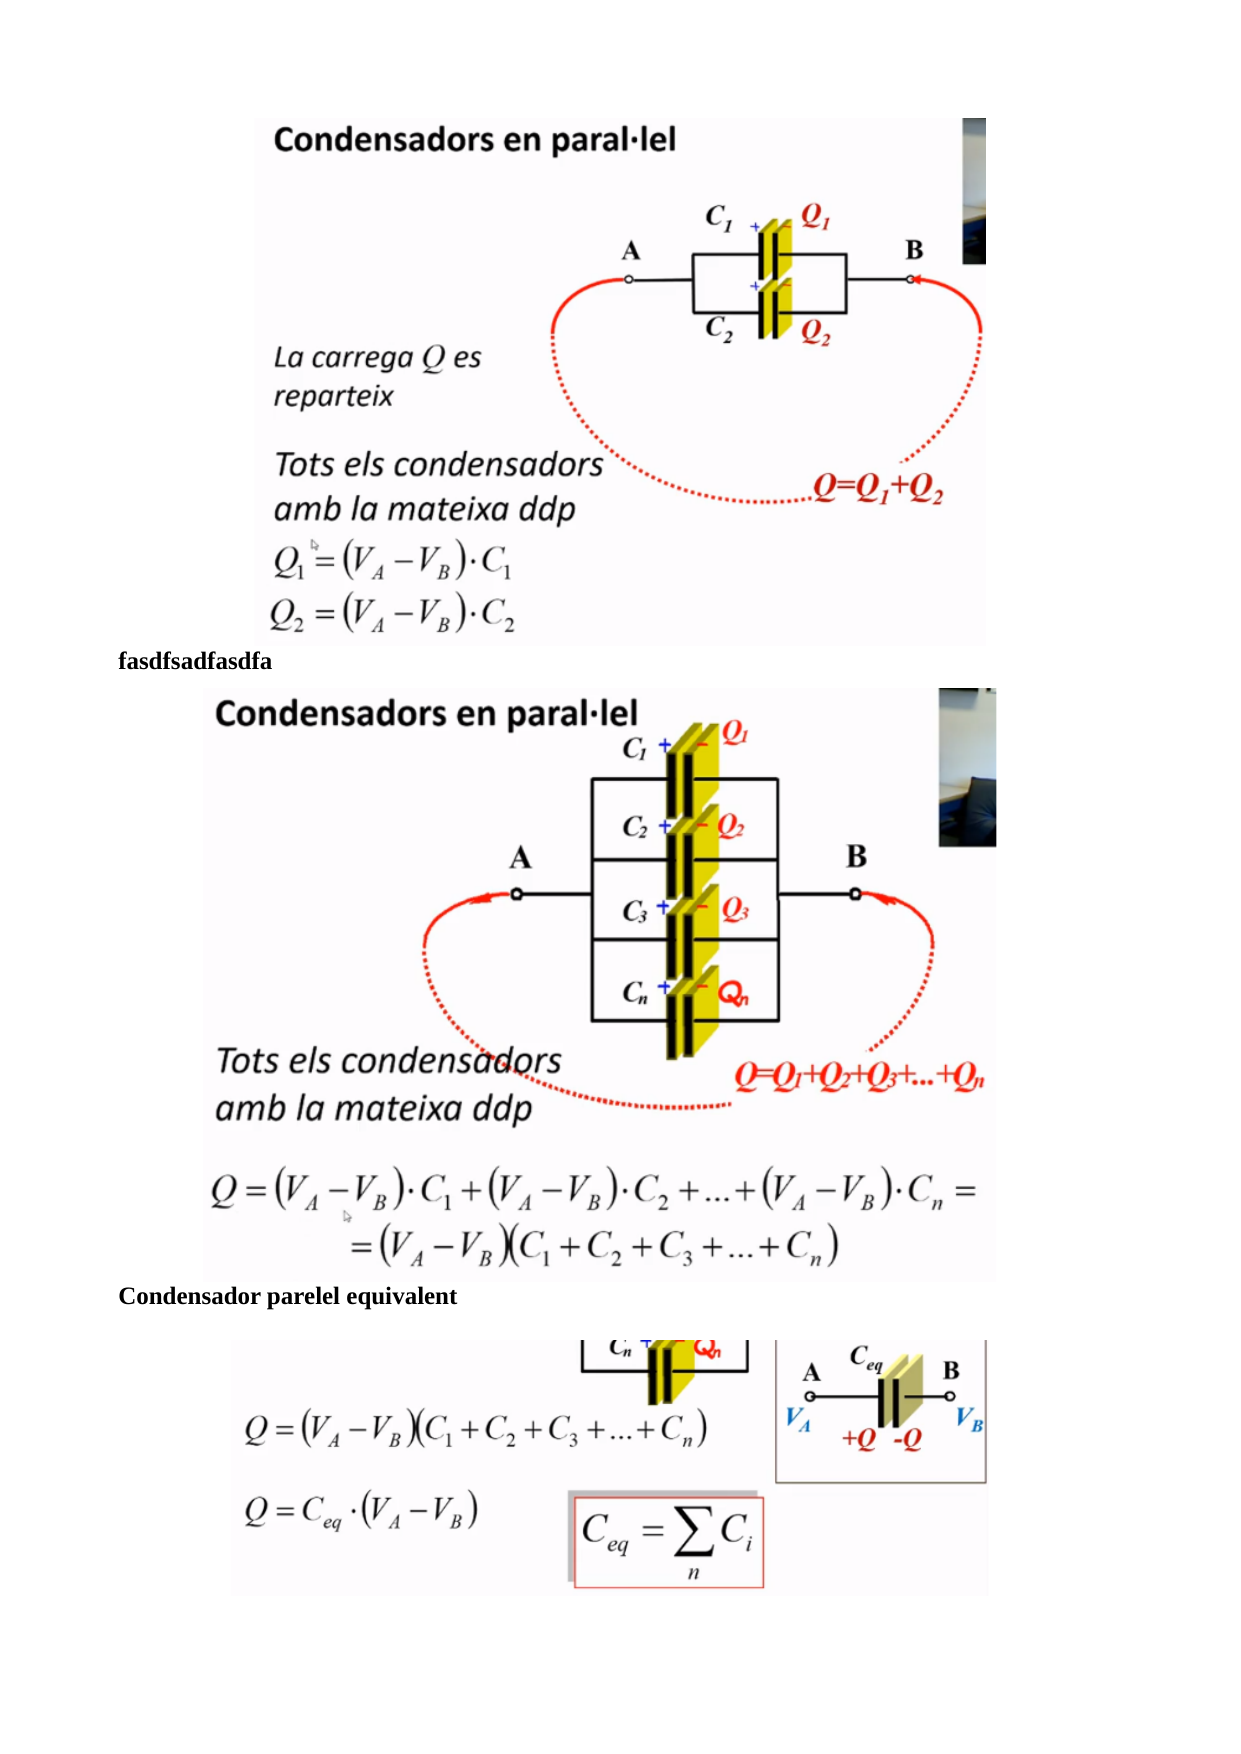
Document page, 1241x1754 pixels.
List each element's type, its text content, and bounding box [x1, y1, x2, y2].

picture [203, 688, 997, 1282]
picture [254, 118, 986, 646]
picture [230, 1340, 989, 1596]
text Condensador parelel equivalent [118, 674, 1122, 1310]
text fasdfsadfasdfa [118, 118, 1122, 674]
